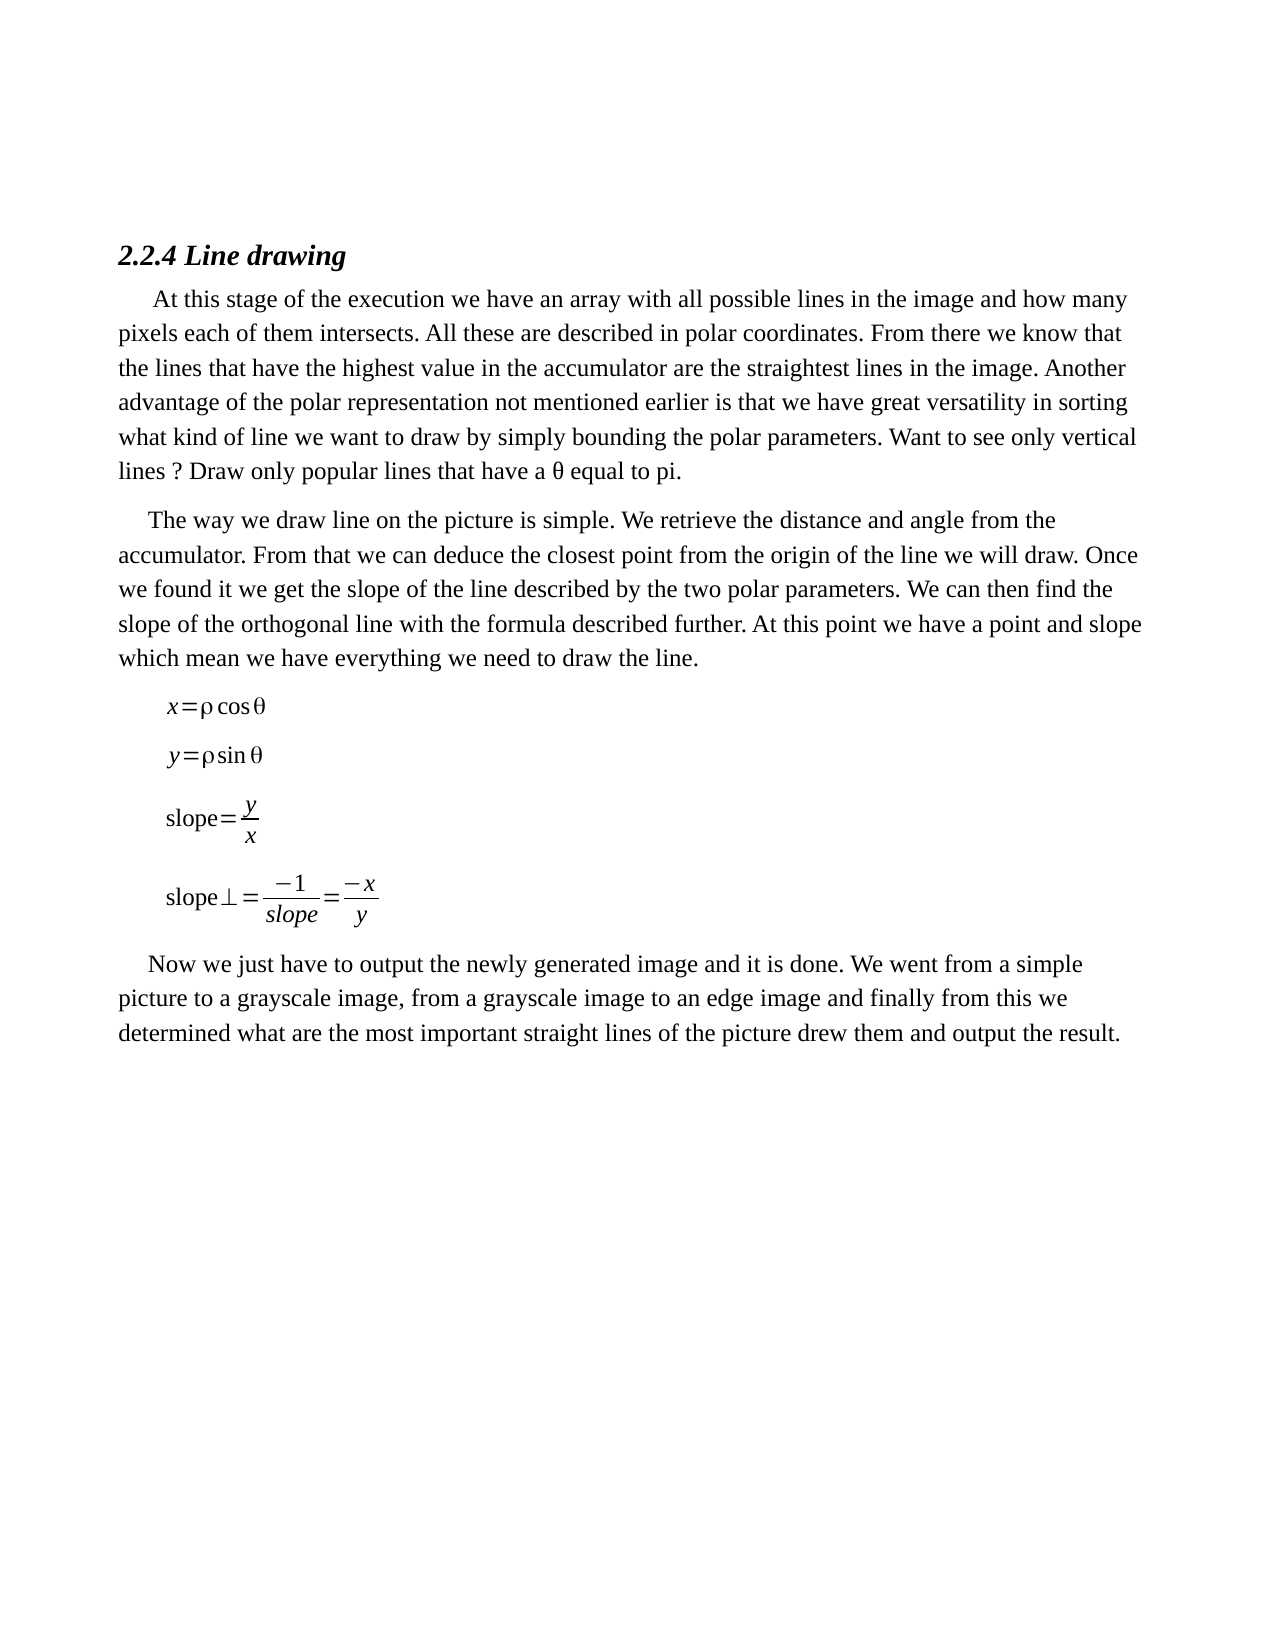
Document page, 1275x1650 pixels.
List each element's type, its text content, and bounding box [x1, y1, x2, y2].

text Now we just have to output the newly generated image and it is done. We went from a simple picture to a grayscale image, from a grayscale image to an edge image and finally from this we determined what are the most important straight lines of the picture drew them and output the result. [118, 949, 1157, 1046]
text The way we draw line on the picture is simple. We retrieve the distance and angle from the accumulator. From that we can deduce the closest point from the origin of the line we will draw. Once we found it we get the slope of the line described by the two polar parameters. We can then find the slope of the orthogonal line with the formula described further. At this point we have a point and slope which mean we have everything we need to draw the line. [118, 505, 1157, 672]
subtitle 2.2.4 Line drawing [118, 238, 1157, 271]
text At this stage of the execution we have an array with all possible lines in the image and how many pixels each of them intersects. All these are described in polar coordinates. From there we know that the lines that have the highest value in the accumulator are the straightest lines in the image. Another advantage of the polar representation not mentioned earlier is that we have great versatility in sorting what kind of line we want to draw by simply bounding the polar parameters. Want to see only vertical lines ? Draw only popular lines that have a θ equal to pi. [118, 284, 1157, 485]
